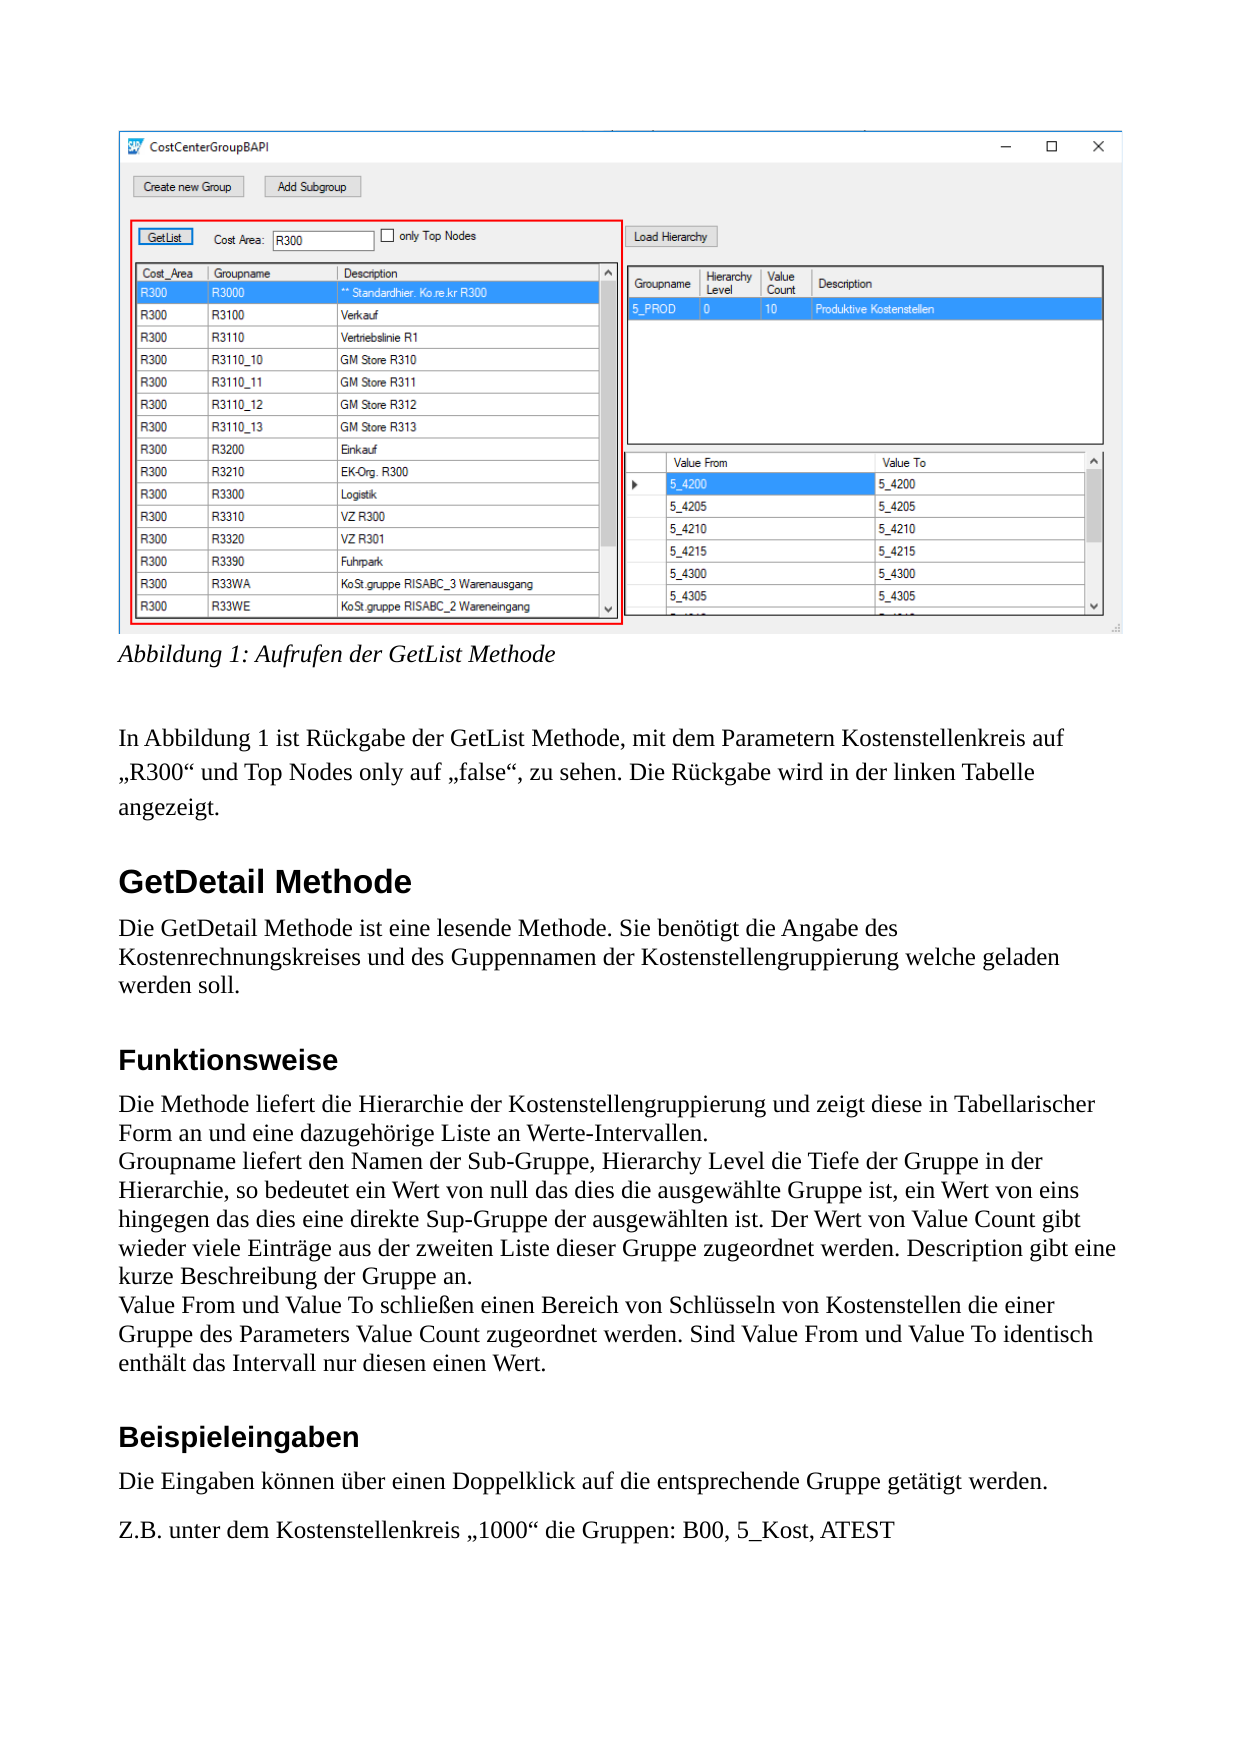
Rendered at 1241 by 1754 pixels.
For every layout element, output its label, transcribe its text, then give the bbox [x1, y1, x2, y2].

text Die Eingaben können über einen Doppelklick auf die entsprechende Gruppe getätigt werden. [118, 1466, 1122, 1495]
subtitle Funktionsweise [118, 1043, 1122, 1076]
text Groupname liefert den Namen der Sub-Gruppe, Hierarchy Level die Tiefe der Gruppe in der Hierarchie, so bedeutet ein Wert von null das dies die ausgewählte Gruppe ist, ein Wert von eins hingegen das dies eine direkte Sup-Gruppe der ausgewählten ist. Der Wert von Value Count gibt wieder viele Einträge aus der zweiten Liste dieser Gruppe zugeordnet werden. Description gibt eine kurze Beschreibung der Gruppe an. [118, 1146, 1122, 1290]
subtitle Beispieleingaben [118, 1420, 1122, 1453]
text In Abbildung 1 ist Rückgabe der GetList Methode, mit dem Parametern Kostenstellenkreis auf „R300“ und Top Nodes only auf „false“, zu sehen. Die Rückgabe wird in der linken Tabelle angezeigt. [118, 723, 1122, 821]
picture [118, 130, 1123, 634]
text Abbildung 1: Aufrufen der GetList Methode [118, 634, 1122, 668]
text Die Methode liefert die Hierarchie der Kostenstellengruppierung und zeigt diese in Tabellarischer Form an und eine dazugehörige Liste an Werte-Intervallen. [118, 1089, 1122, 1146]
text Value From und Value To schließen einen Bereich von Schlüsseln von Kostenstellen die einer Gruppe des Parameters Value Count zugeordnet werden. Sind Value From und Value To identisch enthält das Intervall nur diesen einen Wert. [118, 1290, 1122, 1376]
text Z.B. unter dem Kostenstellenkreis „1000“ die Gruppen: B00, 5_Kost, ATEST [118, 1515, 1122, 1544]
subtitle GetDetail Methode [118, 862, 1122, 901]
text Die GetDetail Methode ist eine lesende Methode. Sie benötigt die Angabe des Kostenrechnungskreises und des Guppennamen der Kostenstellengruppierung welche geladen werden soll. [118, 913, 1122, 999]
